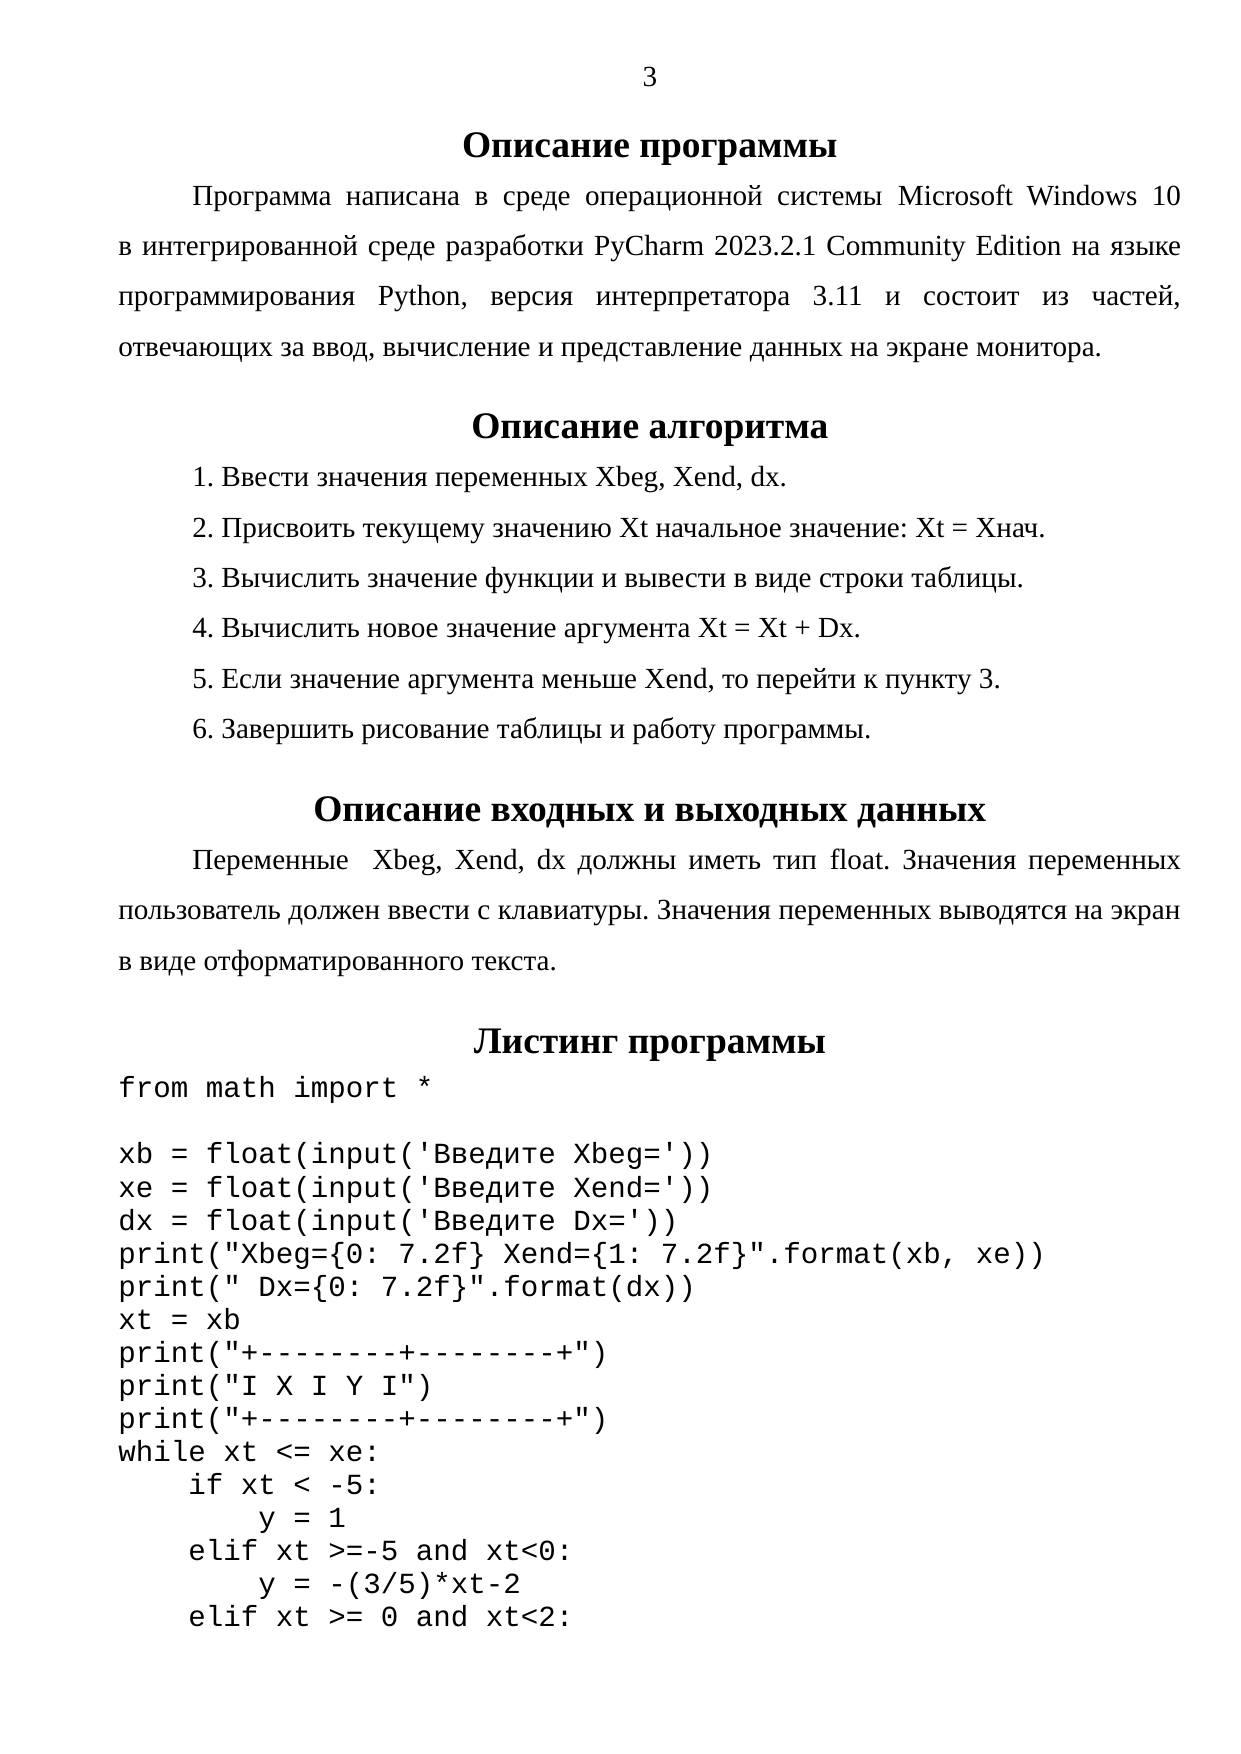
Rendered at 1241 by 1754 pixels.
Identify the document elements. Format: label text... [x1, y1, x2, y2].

text print("Xbeg={0: 7.2f} Xend={1: 7.2f}".format(xb, xe)) [118, 1239, 1181, 1272]
list Вычислить новое значение аргумента Xt = Xt + Dx. [118, 611, 1181, 644]
subtitle Описание алгоритма [118, 404, 1181, 447]
text xt = xb [118, 1305, 1181, 1338]
text elif xt >=-5 and xt<0: [118, 1536, 1181, 1569]
text y = 1 [118, 1503, 1181, 1536]
text Программа написана в среде операционной системы Microsoft Windows 10 в интегрированной среде разработки PyCharm 2023.2.1 Community Edition на языке программирования Python, версия интерпретатора 3.11 и состоит из частей, отвечающих за ввод, вычисление и представление данных на экране монитора. [118, 178, 1181, 362]
subtitle Листинг программы [118, 1018, 1181, 1061]
list Присвоить текущему значению Xt начальное значение: Xt = Xнач. [118, 510, 1181, 543]
text dx = float(input('Введите Dx=')) [118, 1206, 1181, 1239]
list Завершить рисование таблицы и работу программы. [118, 711, 1181, 745]
text y = -(3/5)*xt-2 [118, 1569, 1181, 1602]
list Вычислить значение функции и вывести в виде строки таблицы. [118, 560, 1181, 594]
text while xt <= xe: [118, 1437, 1181, 1470]
text print("I X I Y I") [118, 1371, 1181, 1404]
text from math import * [118, 1074, 1181, 1107]
text Переменные Xbeg, Xend, dx должны иметь тип float. Значения переменных пользователь должен ввести с клавиатуры. Значения переменных выводятся на экран в виде отформатированного текста. [118, 842, 1181, 976]
subtitle Описание входных и выходных данных [118, 786, 1181, 829]
text if xt < -5: [118, 1470, 1181, 1503]
text xe = float(input('Введите Xend=')) [118, 1173, 1181, 1206]
text print("+--------+--------+") [118, 1338, 1181, 1371]
list Если значение аргумента меньше Xend, то перейти к пункту 3. [118, 661, 1181, 694]
subtitle Описание программы [118, 122, 1181, 165]
text print(" Dx={0: 7.2f}".format(dx)) [118, 1272, 1181, 1305]
text elif xt >= 0 and xt<2: [118, 1602, 1181, 1635]
text xb = float(input('Введите Xbeg=')) [118, 1140, 1181, 1173]
text print("+--------+--------+") [118, 1404, 1181, 1437]
list Ввести значения переменных Xbeg, Xend, dx. [118, 459, 1181, 493]
